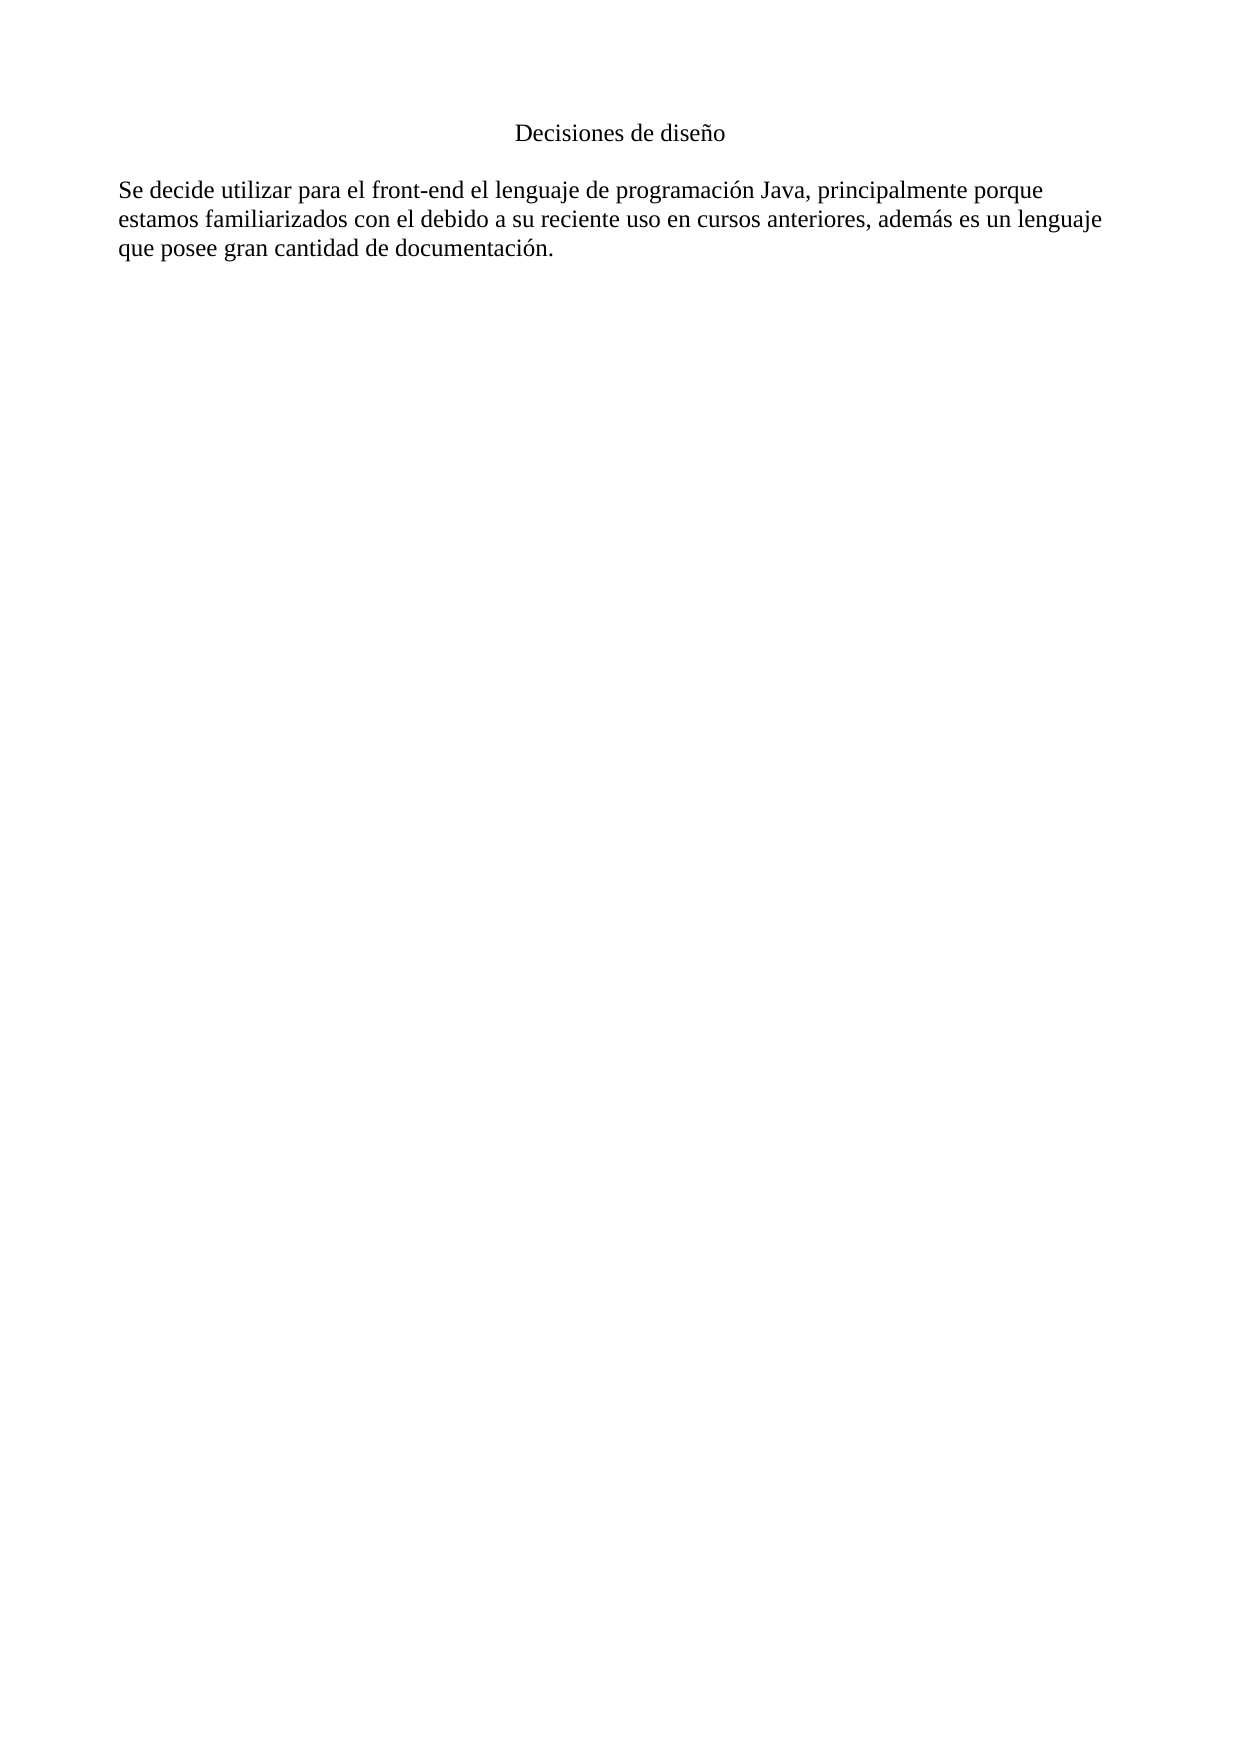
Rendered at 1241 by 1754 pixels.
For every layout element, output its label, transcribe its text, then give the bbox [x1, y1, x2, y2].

text Se decide utilizar para el front-end el lenguaje de programación Java, principalmente porque estamos familiarizados con el debido a su reciente uso en cursos anteriores, además es un lenguaje que posee gran cantidad de documentación. [118, 176, 1122, 262]
text Decisiones de diseño [118, 118, 1122, 147]
